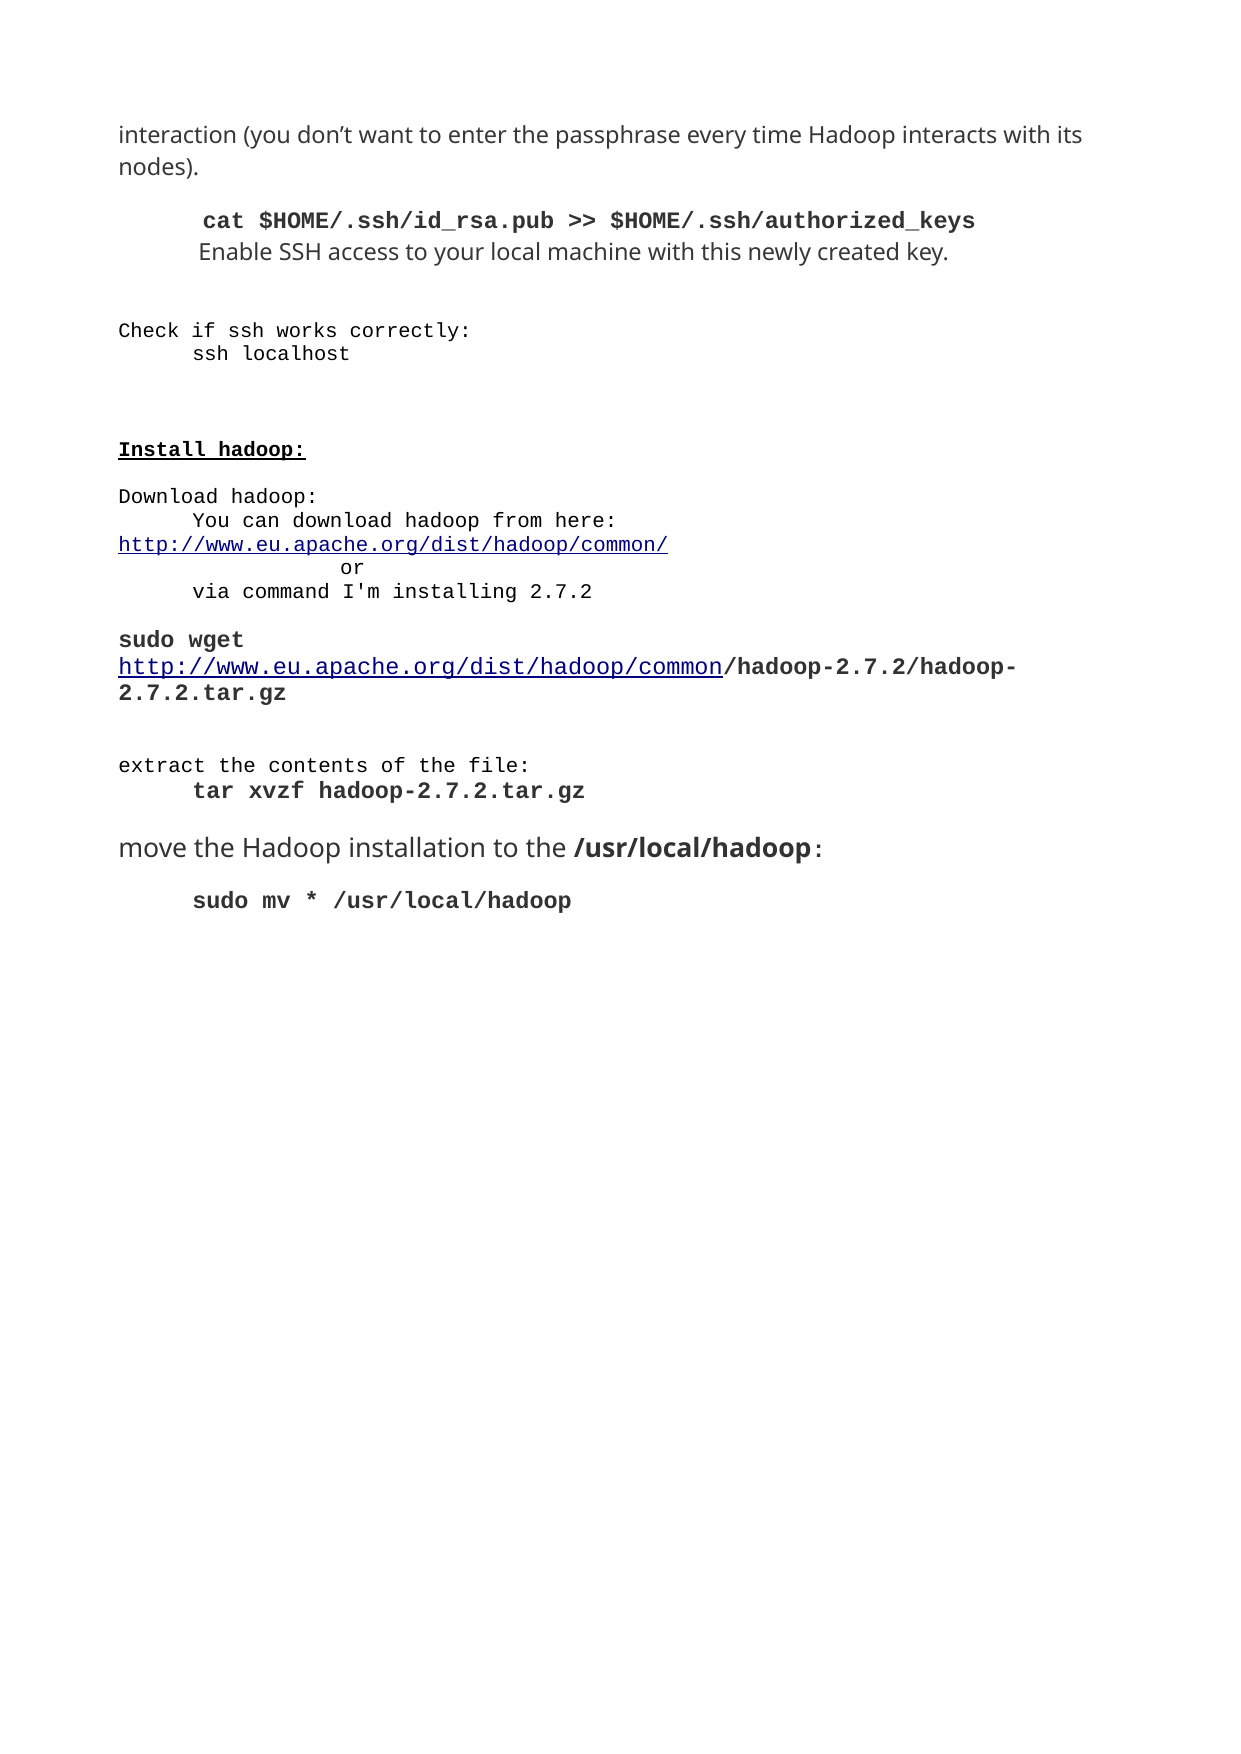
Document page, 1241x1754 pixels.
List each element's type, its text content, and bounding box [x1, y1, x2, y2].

text ssh localhost [118, 343, 1122, 366]
text Install hadoop: [118, 439, 1122, 463]
text move the Hadoop installation to the /usr/local/hadoop: [118, 829, 1122, 865]
text Enable SSH access to your local machine with this newly created key. [118, 235, 1122, 267]
text Check if ssh works correctly: [118, 320, 1122, 343]
text extract the contents of the file: [118, 755, 1122, 779]
text You can download hadoop from here: http://www.eu.apache.org/dist/hadoop/common/ [118, 510, 1122, 557]
text sudo mv * /usr/local/hadoop [118, 889, 1122, 915]
text or [118, 557, 1122, 581]
text tar xvzf hadoop-2.7.2.tar.gz [118, 779, 1122, 805]
text interaction (you don’t want to enter the passphrase every time Hadoop interacts with its nodes). [118, 118, 1122, 182]
text via command I'm installing 2.7.2 [118, 581, 1122, 604]
text Download hadoop: [118, 486, 1122, 510]
text cat $HOME/.ssh/id_rsa.pub >> $HOME/.ssh/authorized_keys [118, 209, 1122, 235]
text sudo wget http://www.eu.apache.org/dist/hadoop/common/hadoop-2.7.2/hadoop-2.7.2.tar.gz [118, 628, 1122, 708]
